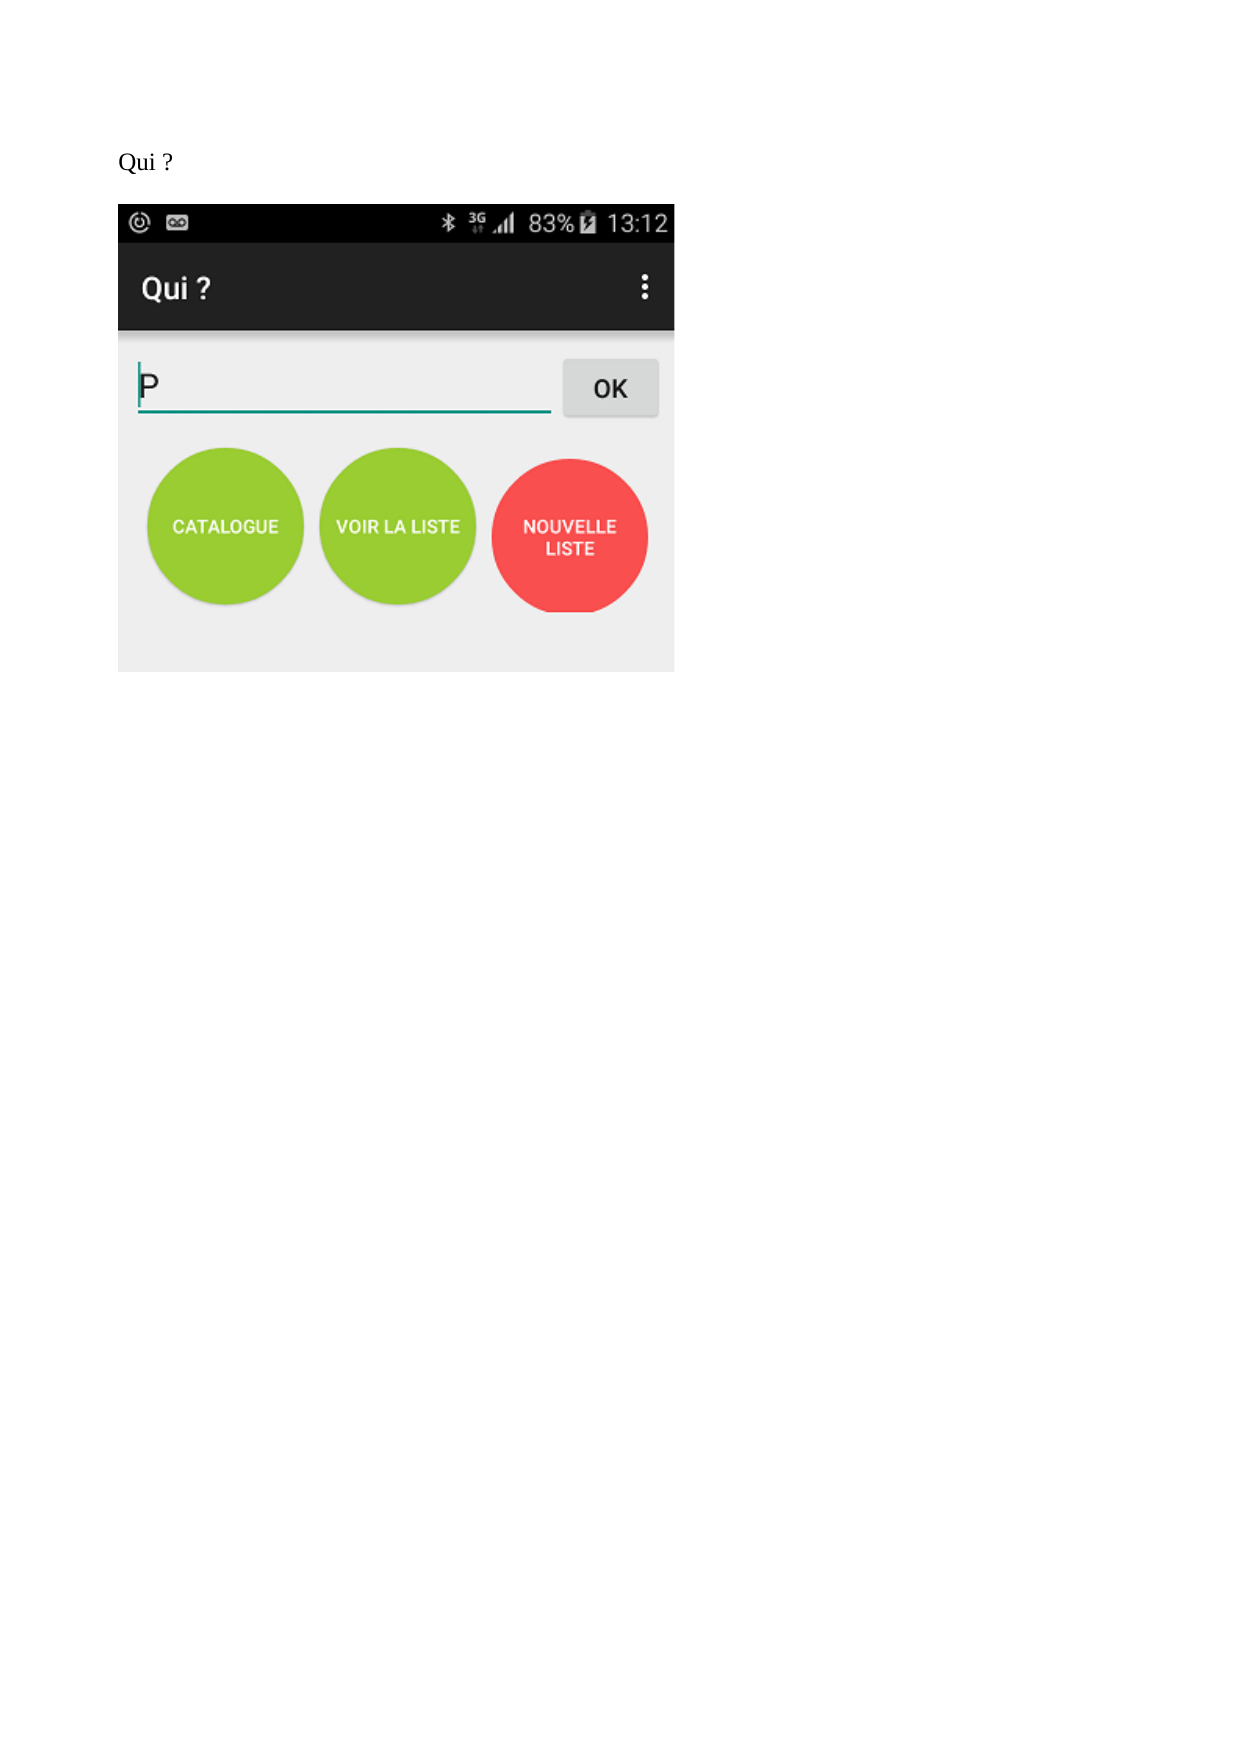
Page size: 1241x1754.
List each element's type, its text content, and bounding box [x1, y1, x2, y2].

picture [118, 204, 675, 672]
text Qui ? [118, 147, 1122, 176]
